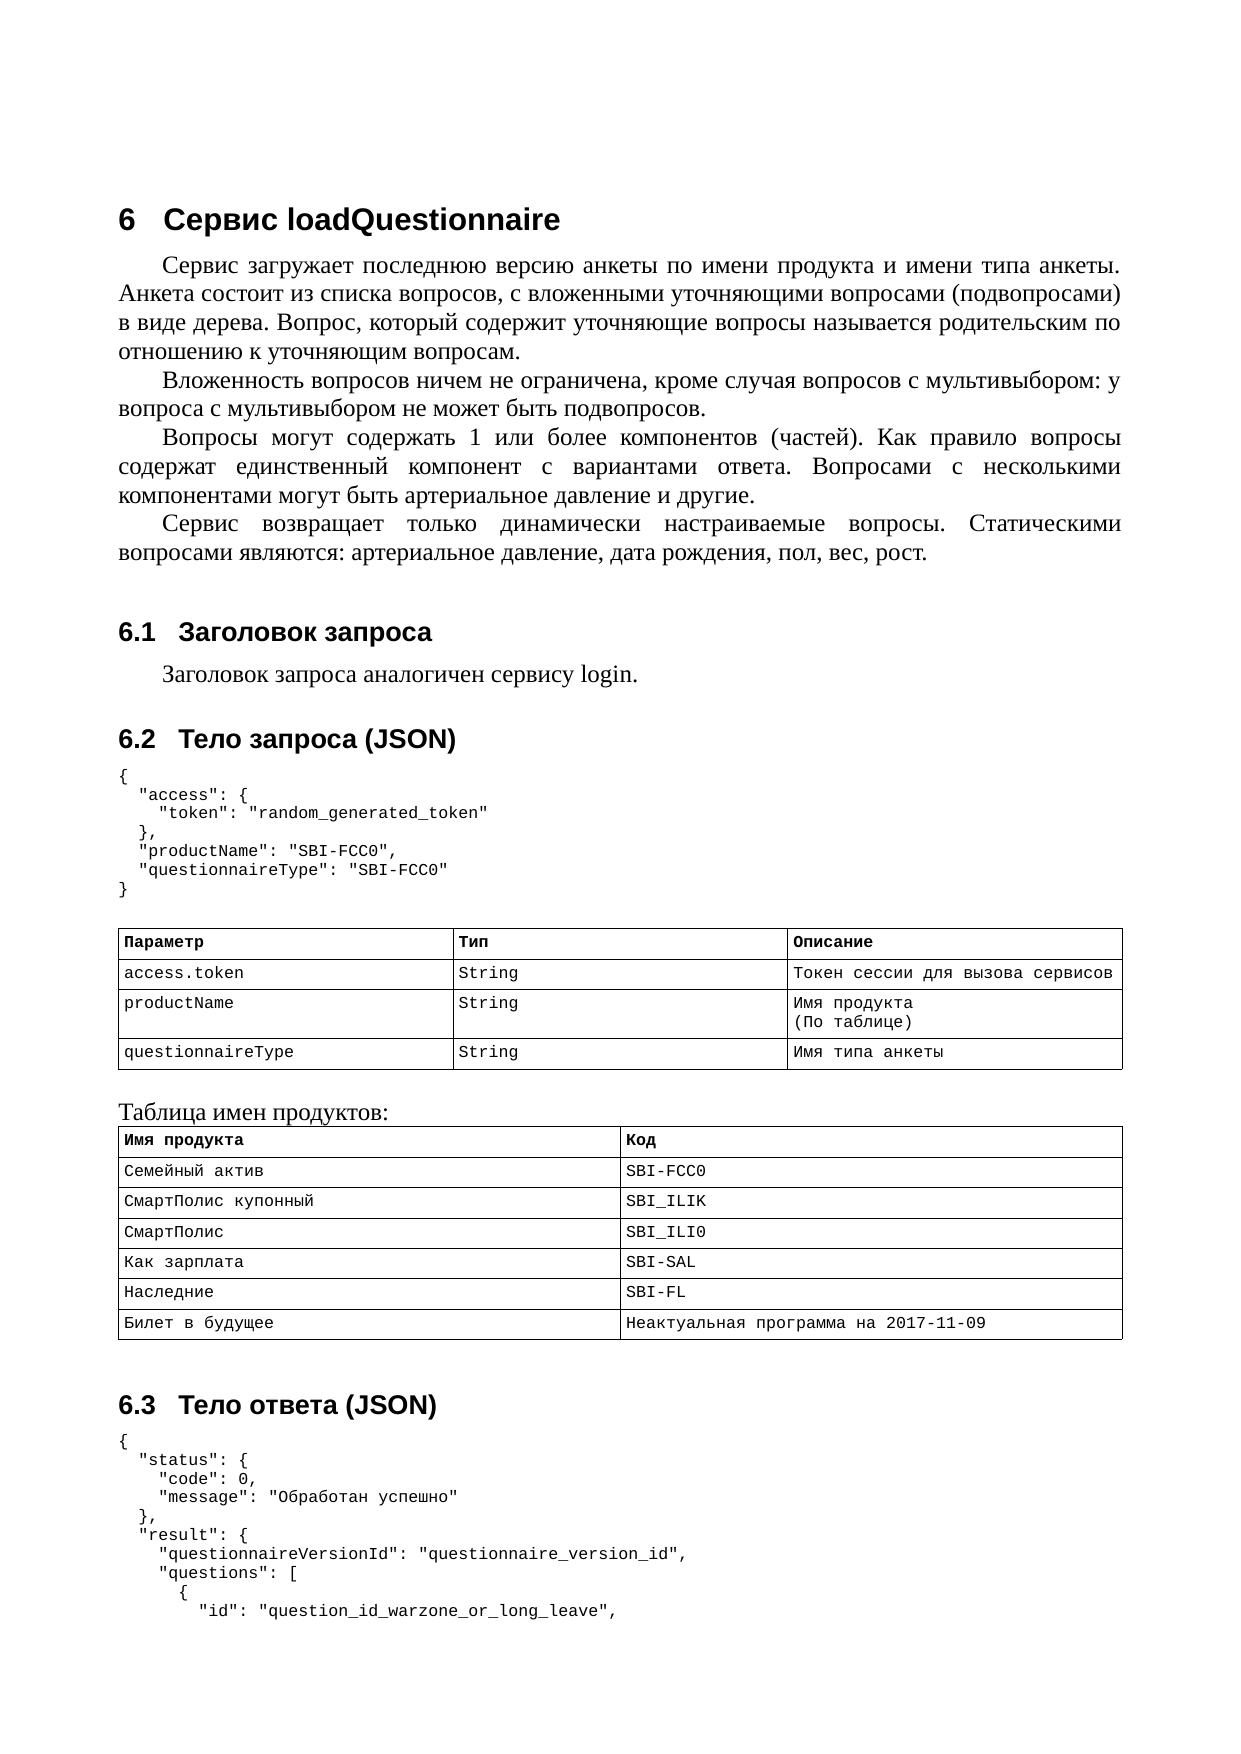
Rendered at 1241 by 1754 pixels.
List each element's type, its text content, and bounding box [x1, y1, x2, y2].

table_cell SBI-SAL [621, 1249, 1122, 1278]
table_cell productName [119, 990, 453, 1038]
table_cell СмартПолис [119, 1219, 620, 1248]
text Вопросы могут содержать 1 или более компонентов (частей). Как правило вопросы содержат единственный компонент с вариантами ответа. Вопросами с несколькими компонентами могут быть артериальное давление и другие. [118, 422, 1122, 508]
text "productName": "SBI-FCC0", [118, 843, 1122, 862]
subtitle Тело ответа (JSON) [118, 1389, 1122, 1420]
table_cell Имя типа анкеты [788, 1039, 1122, 1068]
table_cell Наследние [119, 1279, 620, 1309]
table_cell Как зарплата [119, 1249, 620, 1278]
text Вложенность вопросов ничем не ограничена, кроме случая вопросов с мультивыбором: у вопроса с мультивыбором не может быть подвопросов. [118, 365, 1122, 422]
table_header Имя продукта [119, 1127, 620, 1157]
table_cell Билет в будущее [119, 1310, 620, 1339]
text "result": { [118, 1527, 1122, 1546]
text { [118, 1432, 1122, 1451]
text }, [118, 824, 1122, 843]
table_cell SBI_ILI0 [621, 1219, 1122, 1248]
table_cell String [454, 990, 787, 1038]
table_cell SBI-FL [621, 1279, 1122, 1309]
text Сервис возвращает только динамически настраиваемые вопросы. Статическими вопросами являются: артериальное давление, дата рождения, пол, вес, рост. [118, 508, 1122, 566]
text "token": "random_generated_token" [118, 805, 1122, 824]
table_cell access.token [119, 960, 453, 989]
table_cell String [454, 960, 787, 989]
table_cell SBI-FCC0 [621, 1158, 1122, 1187]
subtitle Тело запроса (JSON) [118, 723, 1122, 755]
text "questionnaireVersionId": "questionnaire_version_id", [118, 1546, 1122, 1564]
text "questions": [ [118, 1564, 1122, 1583]
table_cell СмартПолис купонный [119, 1188, 620, 1217]
text { [118, 767, 1122, 786]
text "message": "Обработан успешно" [118, 1489, 1122, 1508]
subtitle Заголовок запроса [118, 616, 1122, 647]
text Таблица имен продуктов: [118, 1097, 1122, 1126]
table_header Код [621, 1127, 1122, 1157]
table_cell Семейный актив [119, 1158, 620, 1187]
text "questionnaireType": "SBI-FCC0" [118, 862, 1122, 880]
text "status": { [118, 1451, 1122, 1470]
text Сервис загружает последнюю версию анкеты по имени продукта и имени типа анкеты. Анкета состоит из списка вопросов, с вложенными уточняющими вопросами (подвопросами) в виде дерева. Вопрос, который содержит уточняющие вопросы называется родительским по отношению к уточняющим вопросам. [118, 250, 1122, 365]
text "id": "question_id_warzone_or_long_leave", [118, 1602, 1122, 1621]
table_cell Токен сессии для вызова сервисов [788, 960, 1122, 989]
table_cell Неактуальная программа на 2017-11-09 [621, 1310, 1122, 1339]
table_header Тип [454, 929, 787, 958]
text "access": { [118, 786, 1122, 805]
table_header Параметр [119, 929, 453, 958]
text } [118, 880, 1122, 899]
text { [118, 1583, 1122, 1602]
text "code": 0, [118, 1470, 1122, 1489]
subtitle Сервис loadQuestionnaire [118, 201, 1122, 237]
table_cell questionnaireType [119, 1039, 453, 1068]
table_cell Имя продукта (По таблице) [788, 990, 1122, 1038]
table_cell String [454, 1039, 787, 1068]
text Заголовок запроса аналогичен сервису login. [118, 659, 1122, 688]
table_header Описание [788, 929, 1122, 958]
table_cell SBI_ILIK [621, 1188, 1122, 1217]
text }, [118, 1508, 1122, 1527]
